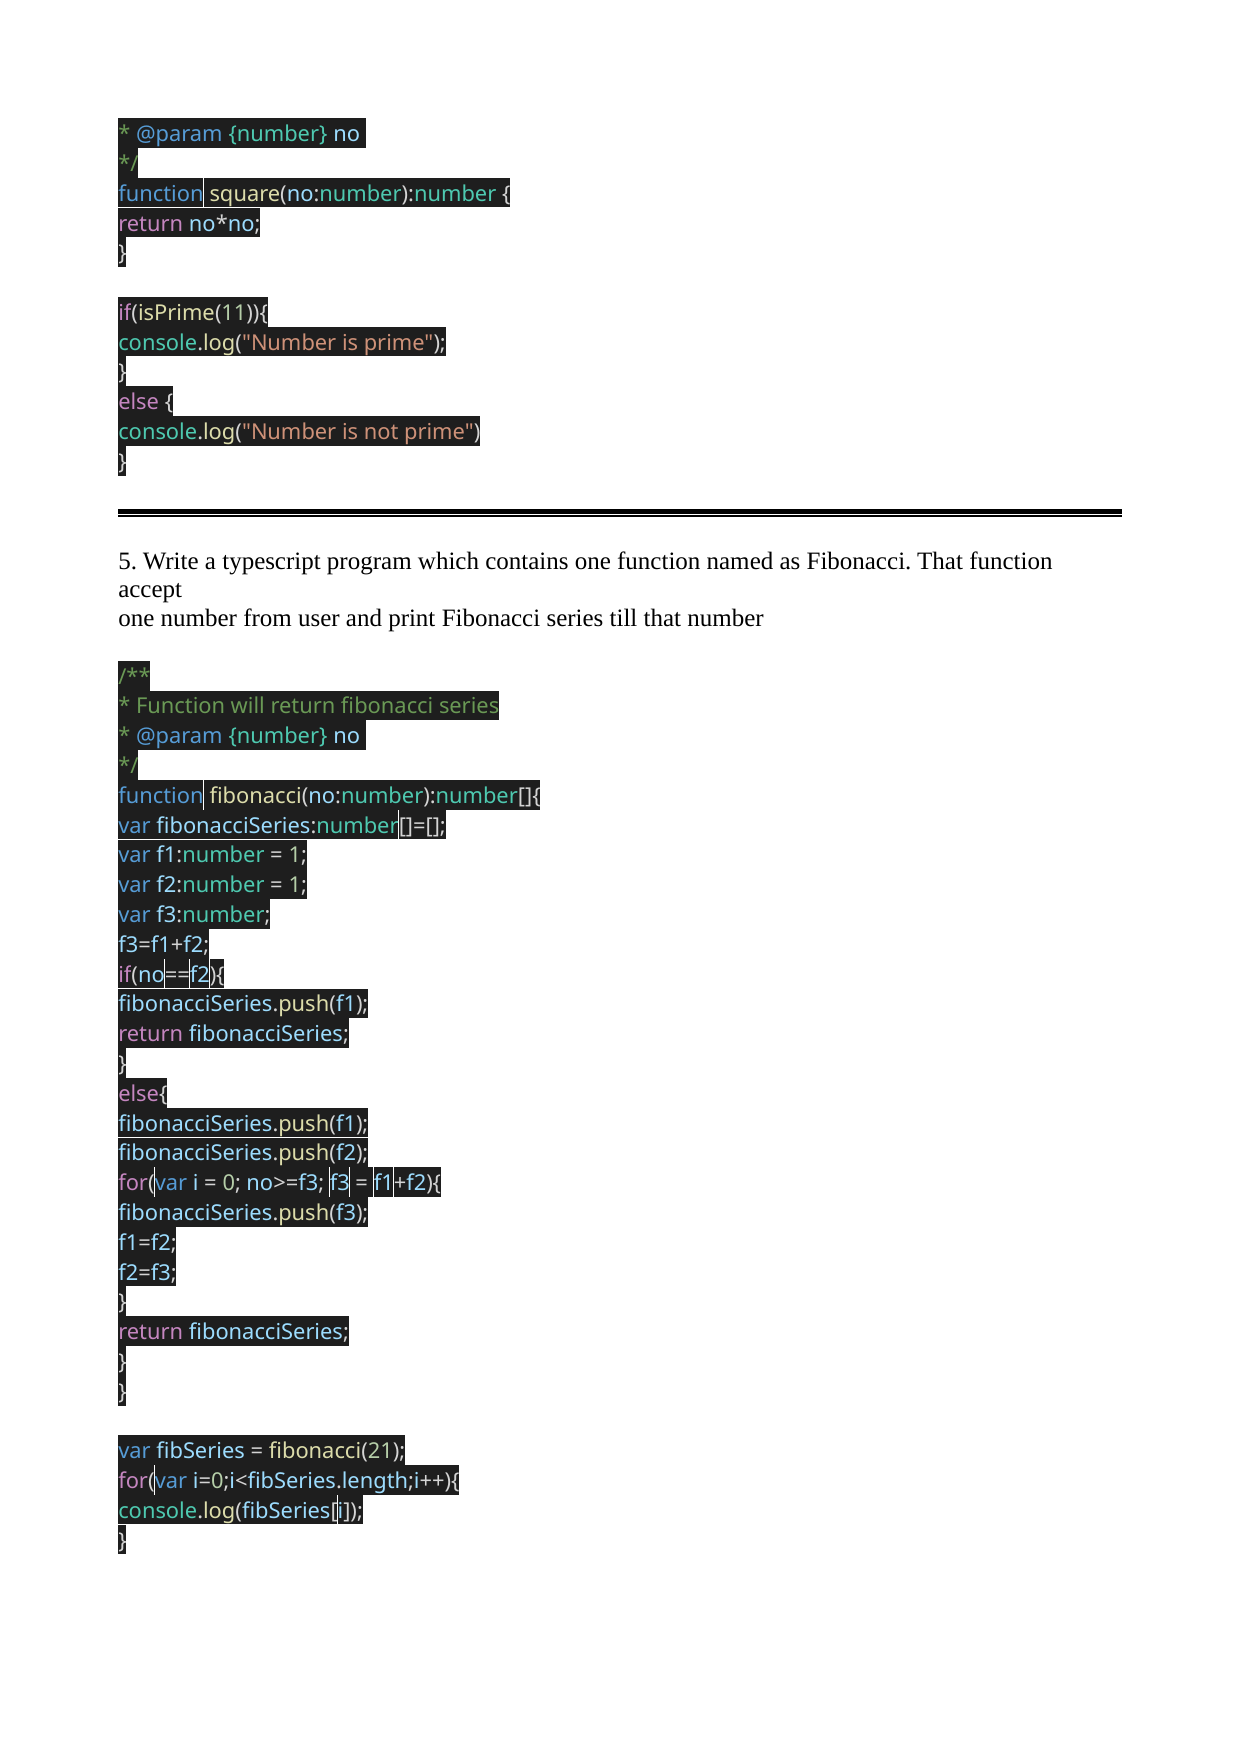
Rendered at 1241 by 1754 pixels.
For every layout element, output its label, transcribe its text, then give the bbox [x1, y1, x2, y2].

text } [118, 1286, 1122, 1316]
text console.log("Number is not prime") [118, 416, 1122, 446]
text 5. Write a typescript program which contains one function named as Fibonacci. That function accept [118, 546, 1122, 603]
text console.log("Number is prime"); [118, 327, 1122, 356]
text var f3:number; [118, 899, 1122, 929]
text * Function will return fibonacci series [118, 691, 1122, 720]
text return no*no; [118, 207, 1122, 237]
text /** [118, 661, 1122, 691]
text f1=f2; [118, 1227, 1122, 1257]
text if(isPrime(11)){ [118, 297, 1122, 327]
text one number from user and print Fibonacci series till that number [118, 603, 1122, 632]
text else{ [118, 1078, 1122, 1108]
text var fibonacciSeries:number[]=[]; [118, 810, 1122, 839]
text } [118, 1346, 1122, 1376]
text var f1:number = 1; [118, 839, 1122, 869]
text * @param {number} no [118, 720, 1122, 750]
text for(var i = 0; no>=f3; f3 = f1+f2){ [118, 1167, 1122, 1197]
text console.log(fibSeries[i]); [118, 1495, 1122, 1524]
text fibonacciSeries.push(f1); [118, 988, 1122, 1018]
text fibonacciSeries.push(f3); [118, 1197, 1122, 1227]
text } [118, 1524, 1122, 1554]
text function square(no:number):number { [118, 178, 1122, 207]
text } [118, 356, 1122, 386]
text } [118, 446, 1122, 476]
text var fibSeries = fibonacci(21); [118, 1435, 1122, 1465]
text f3=f1+f2; [118, 929, 1122, 959]
text } [118, 1048, 1122, 1078]
text function fibonacci(no:number):number[]{ [118, 780, 1122, 810]
text */ [118, 750, 1122, 780]
text var f2:number = 1; [118, 869, 1122, 899]
text for(var i=0;i<fibSeries.length;i++){ [118, 1465, 1122, 1495]
text f2=f3; [118, 1257, 1122, 1286]
text * @param {number} no [118, 118, 1122, 148]
text if(no==f2){ [118, 959, 1122, 988]
text fibonacciSeries.push(f2); [118, 1137, 1122, 1167]
text } [118, 237, 1122, 267]
text return fibonacciSeries; [118, 1316, 1122, 1346]
text fibonacciSeries.push(f1); [118, 1108, 1122, 1137]
text } [118, 1376, 1122, 1406]
text return fibonacciSeries; [118, 1018, 1122, 1048]
text */ [118, 148, 1122, 178]
text else { [118, 386, 1122, 416]
